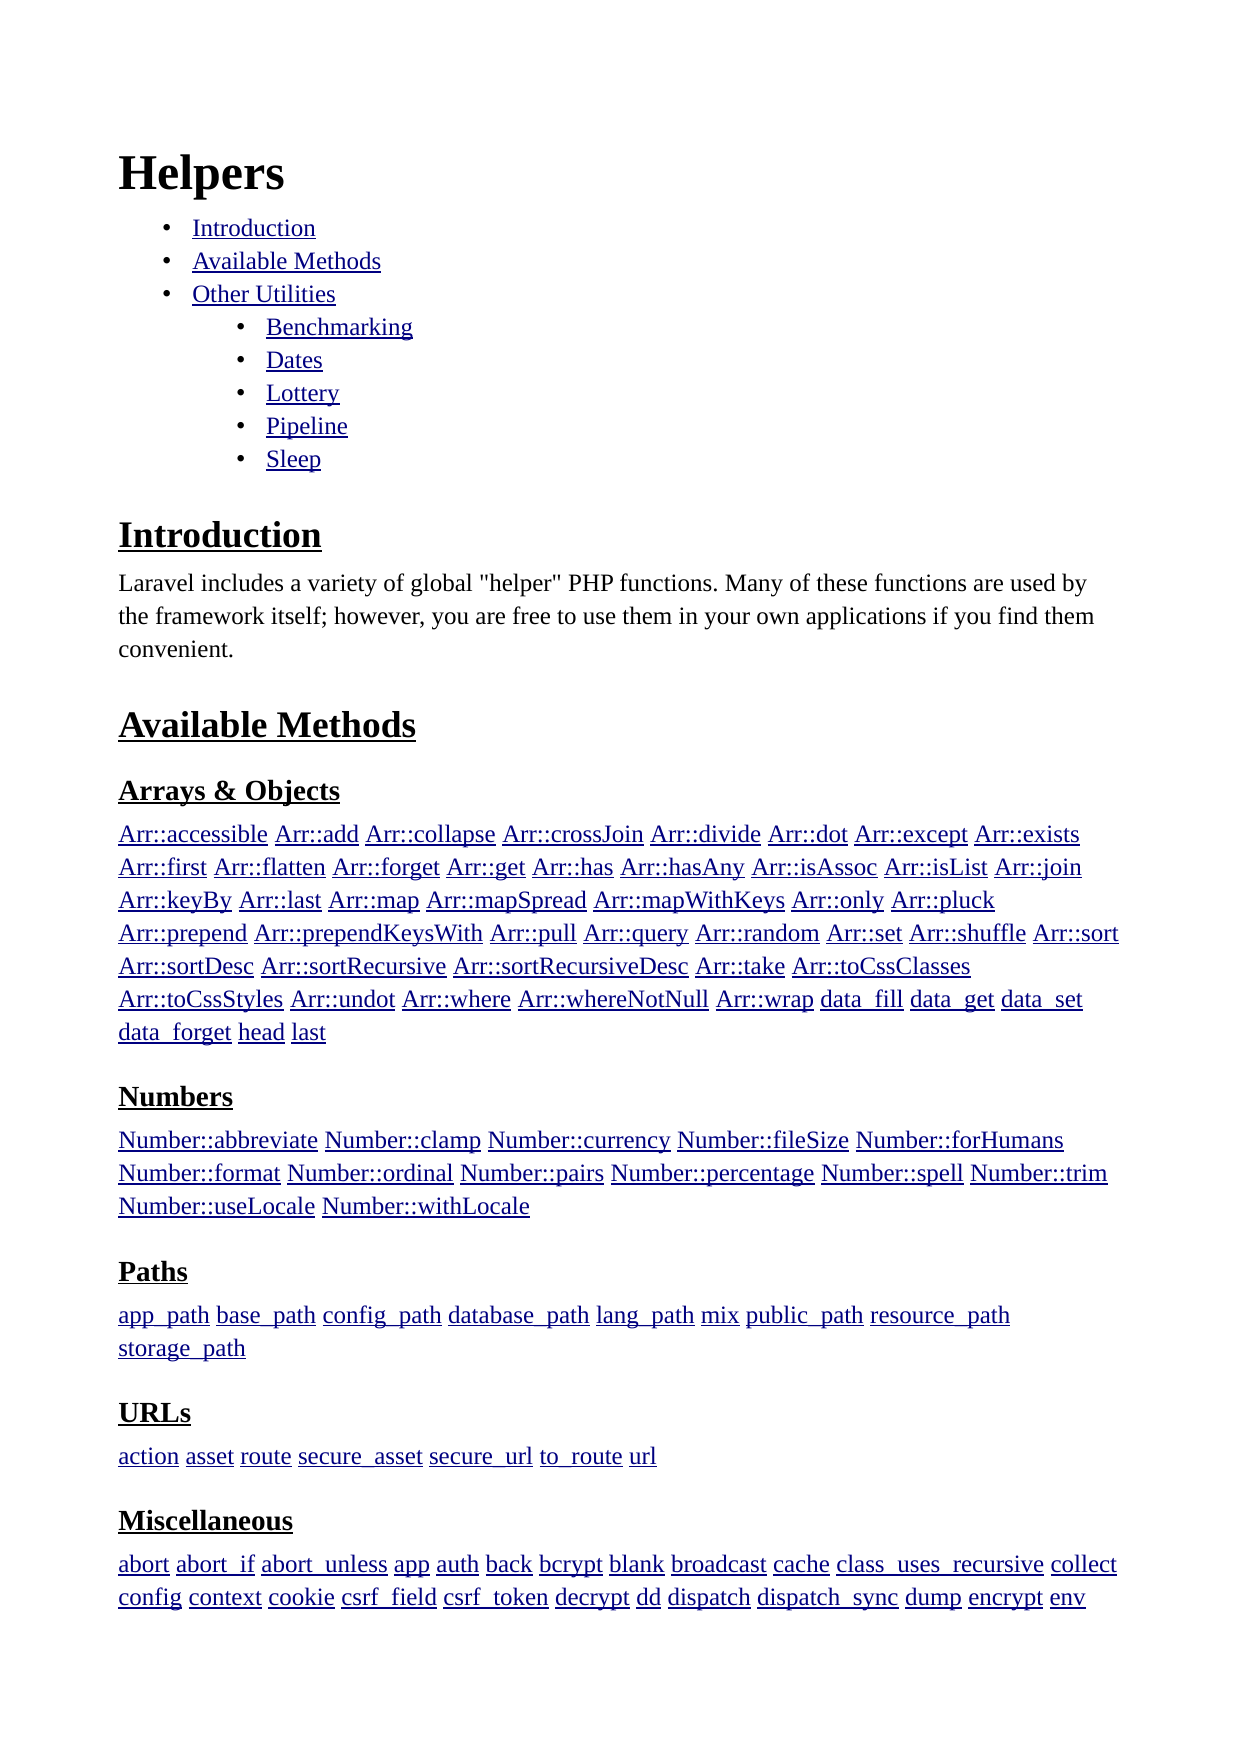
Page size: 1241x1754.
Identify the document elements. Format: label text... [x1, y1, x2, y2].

list Lottery [236, 378, 1122, 407]
subtitle Paths [118, 1254, 1122, 1287]
list Other Utilities [162, 279, 1122, 308]
list Sleep [236, 444, 1122, 473]
list Dates [236, 345, 1122, 374]
text app_path base_path config_path database_path lang_path mix public_path resource_path storage_path [118, 1300, 1122, 1361]
text Laravel includes a variety of global "helper" PHP functions. Many of these functions are used by the framework itself; however, you are free to use them in your own applications if you find them convenient. [118, 568, 1122, 663]
subtitle Arrays & Objects [118, 773, 1122, 807]
list Available Methods [162, 246, 1122, 275]
list Introduction [162, 213, 1122, 242]
subtitle Available Methods [118, 703, 1122, 746]
text Arr::accessible Arr::add Arr::collapse Arr::crossJoin Arr::divide Arr::dot Arr::except Arr::exists Arr::first Arr::flatten Arr::forget Arr::get Arr::has Arr::hasAny Arr::isAssoc Arr::isList Arr::join Arr::keyBy Arr::last Arr::map Arr::mapSpread Arr::mapWithKeys Arr::only Arr::pluck Arr::prepend Arr::prependKeysWith Arr::pull Arr::query Arr::random Arr::set Arr::shuffle Arr::sort Arr::sortDesc Arr::sortRecursive Arr::sortRecursiveDesc Arr::take Arr::toCssClasses Arr::toCssStyles Arr::undot Arr::where Arr::whereNotNull Arr::wrap data_fill data_get data_set data_forget head last [118, 819, 1122, 1046]
text Number::abbreviate Number::clamp Number::currency Number::fileSize Number::forHumans Number::format Number::ordinal Number::pairs Number::percentage Number::spell Number::trim Number::useLocale Number::withLocale [118, 1125, 1122, 1220]
list Pipeline [236, 411, 1122, 440]
subtitle Miscellaneous [118, 1503, 1122, 1537]
subtitle Numbers [118, 1079, 1122, 1113]
text abort abort_if abort_unless app auth back bcrypt blank broadcast cache class_uses_recursive collect config context cookie csrf_field csrf_token decrypt dd dispatch dispatch_sync dump encrypt env [118, 1549, 1122, 1611]
subtitle Helpers [118, 143, 1122, 201]
list Benchmarking [236, 312, 1122, 341]
subtitle URLs [118, 1395, 1122, 1428]
subtitle Introduction [118, 513, 1122, 556]
text action asset route secure_asset secure_url to_route url [118, 1441, 1122, 1470]
